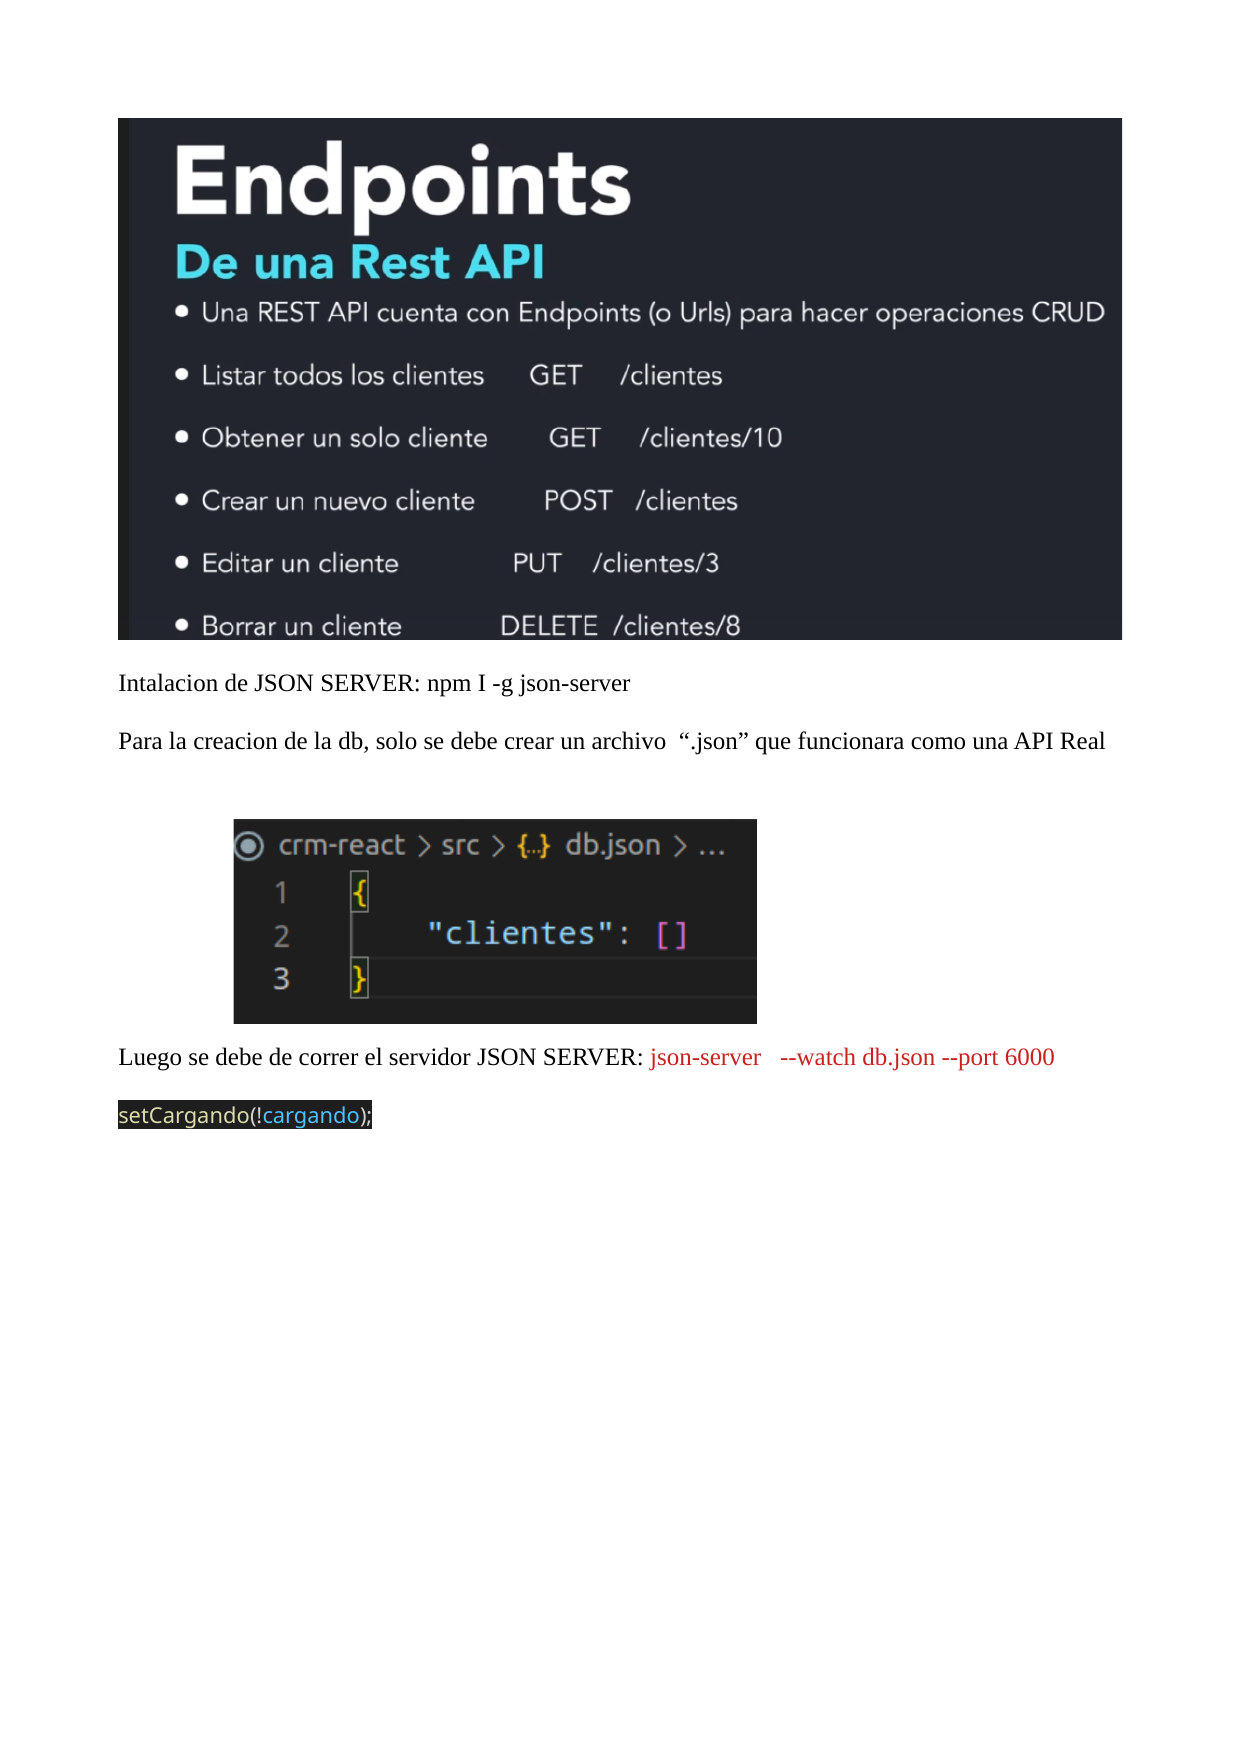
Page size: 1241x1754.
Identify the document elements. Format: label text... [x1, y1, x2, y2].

picture [233, 819, 757, 1024]
text Luego se debe de correr el servidor JSON SERVER: json-server --watch db.json --port 6000 [118, 1042, 1122, 1071]
picture [118, 118, 1123, 640]
text Para la creacion de la db, solo se debe crear un archivo “.json” que funcionara como una API Real [118, 726, 1122, 755]
text Intalacion de JSON SERVER: npm I -g json-server [118, 668, 1122, 697]
text setCargando(!cargando); [118, 1100, 1122, 1129]
